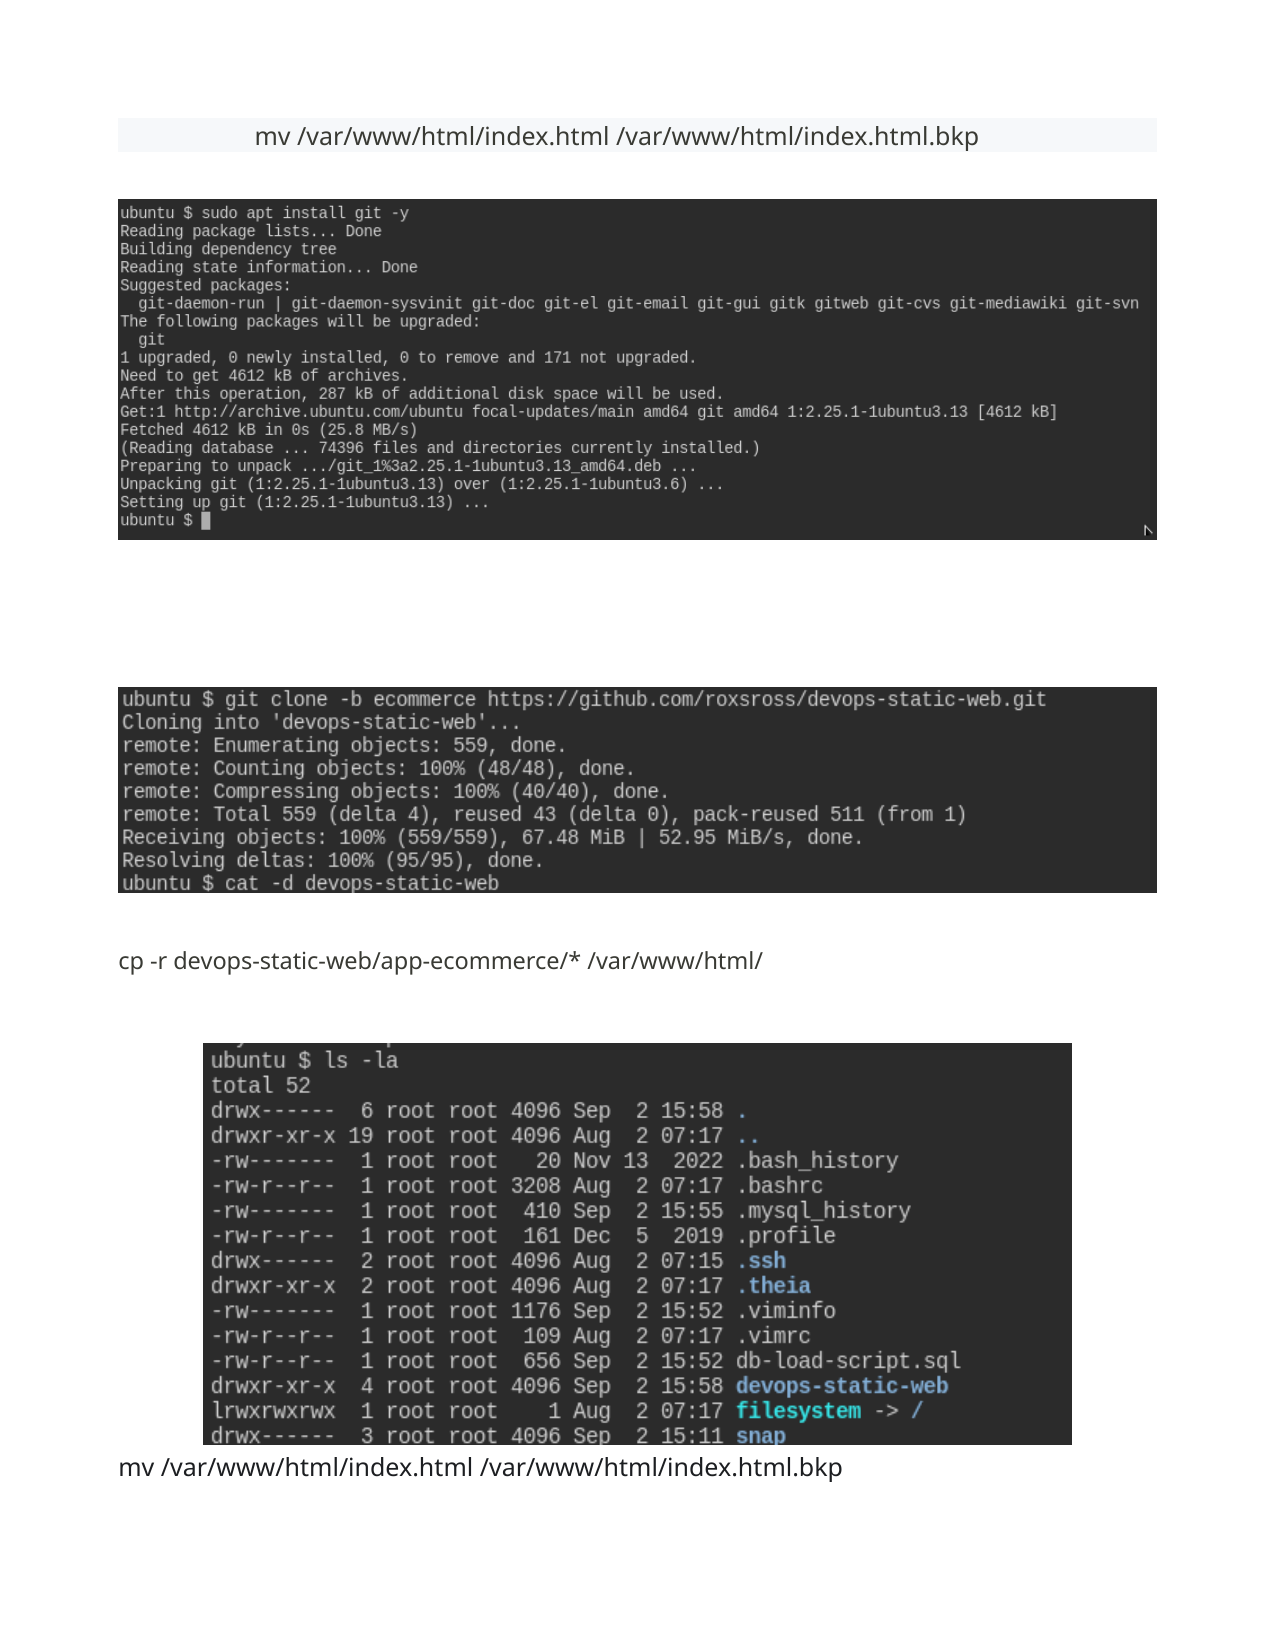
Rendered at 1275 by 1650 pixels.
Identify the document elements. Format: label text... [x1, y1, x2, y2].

picture [203, 1043, 1072, 1445]
picture [118, 199, 1157, 540]
list mv /var/www/html/index.html /var/www/html/index.html.bkp [118, 118, 1157, 152]
text mv /var/www/html/index.html /var/www/html/index.html.bkp [118, 1043, 1157, 1484]
picture [118, 687, 1157, 893]
text cp -r devops-static-web/app-ecommerce/* /var/www/html/ [118, 944, 1157, 976]
